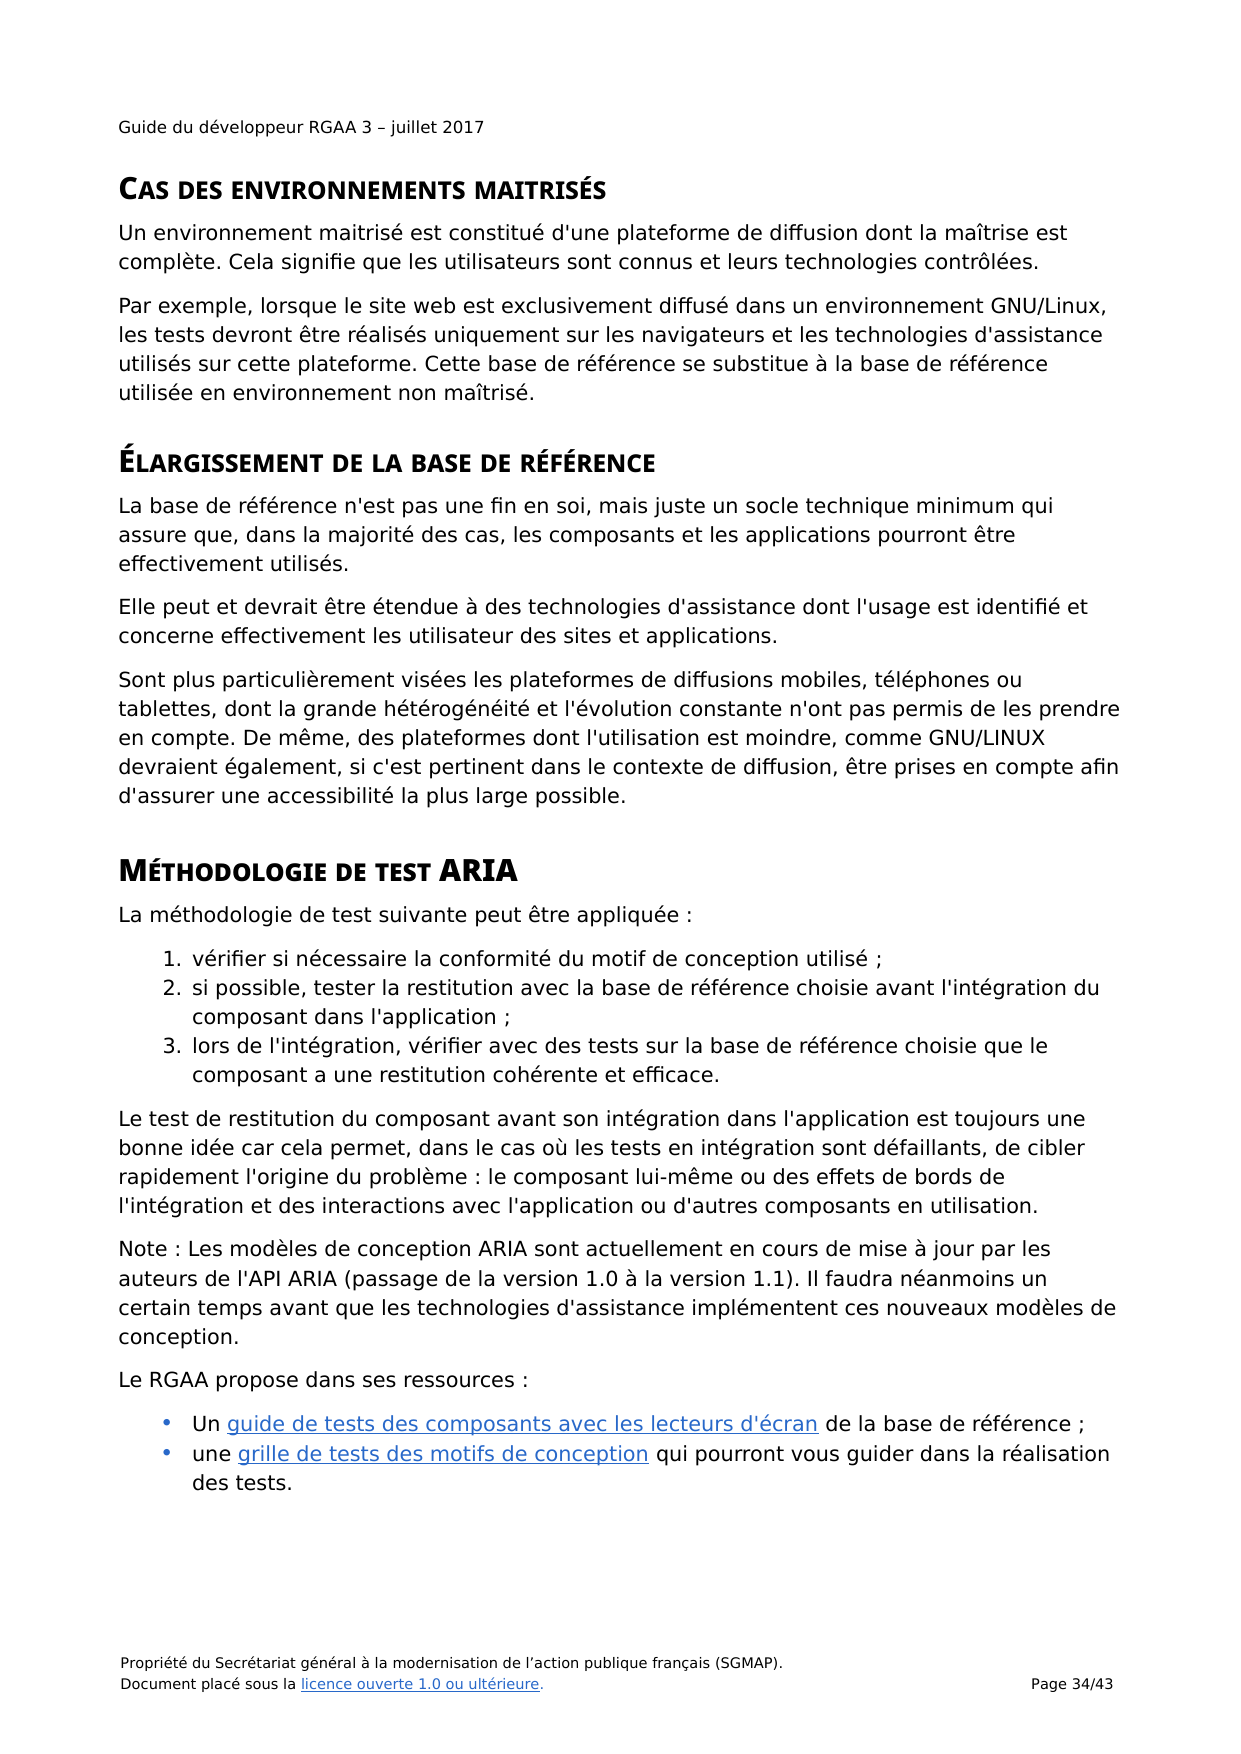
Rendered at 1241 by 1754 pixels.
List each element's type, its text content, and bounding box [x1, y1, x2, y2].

text Le test de restitution du composant avant son intégration dans l'application est toujours une bonne idée car cela permet, dans le cas où les tests en intégration sont défaillants, de cibler rapidement l'origine du problème : le composant lui-même ou des effets de bords de l'intégration et des interactions avec l'application ou d'autres composants en utilisation. [118, 1107, 1122, 1218]
text Elle peut et devrait être étendue à des technologies d'assistance dont l'usage est identifié et concerne effectivement les utilisateur des sites et applications. [118, 595, 1122, 649]
text Un environnement maitrisé est constitué d'une plateforme de diffusion dont la maîtrise est complète. Cela signifie que les utilisateurs sont connus et leurs technologies contrôlées. [118, 221, 1122, 274]
list lors de l'intégration, vérifier avec des tests sur la base de référence choisie que le composant a une restitution cohérente et efficace. [162, 1034, 1122, 1087]
text Sont plus particulièrement visées les plateformes de diffusions mobiles, téléphones ou tablettes, dont la grande hétérogénéité et l'évolution constante n'ont pas permis de les prendre en compte. De même, des plateformes dont l'utilisation est moindre, comme GNU/LINUX devraient également, si c'est pertinent dans le contexte de diffusion, être prises en compte afin d'assurer une accessibilité la plus large possible. [118, 668, 1122, 809]
list vérifier si nécessaire la conformité du motif de conception utilisé ; [162, 947, 1122, 971]
subtitle Élargissement de la base de référence [118, 439, 1122, 481]
list une grille de tests des motifs de conception qui pourront vous guider dans la réalisation des tests. [162, 1442, 1122, 1496]
list Un guide de tests des composants avec les lecteurs d'écran de la base de référence ; [162, 1412, 1122, 1437]
text La méthodologie de test suivante peut être appliquée : [118, 903, 1122, 927]
list si possible, tester la restitution avec la base de référence choisie avant l'intégration du composant dans l'application ; [162, 976, 1122, 1029]
text La base de référence n'est pas une fin en soi, mais juste un socle technique minimum qui assure que, dans la majorité des cas, les composants et les applications pourront être effectivement utilisés. [118, 494, 1122, 576]
text Note : Les modèles de conception ARIA sont actuellement en cours de mise à jour par les auteurs de l'API ARIA (passage de la version 1.0 à la version 1.1). Il faudra néanmoins un certain temps avant que les technologies d'assistance implémentent ces nouveaux modèles de conception. [118, 1237, 1122, 1349]
text Par exemple, lorsque le site web est exclusivement diffusé dans un environnement GNU/Linux, les tests devront être réalisés uniquement sur les navigateurs et les technologies d'assistance utilisés sur cette plateforme. Cette base de référence se substitue à la base de référence utilisée en environnement non maîtrisé. [118, 294, 1122, 405]
subtitle Cas des environnements maitrisés [118, 167, 1122, 209]
text Le RGAA propose dans ses ressources : [118, 1368, 1122, 1393]
subtitle Méthodologie de test ARIA [118, 849, 1122, 891]
